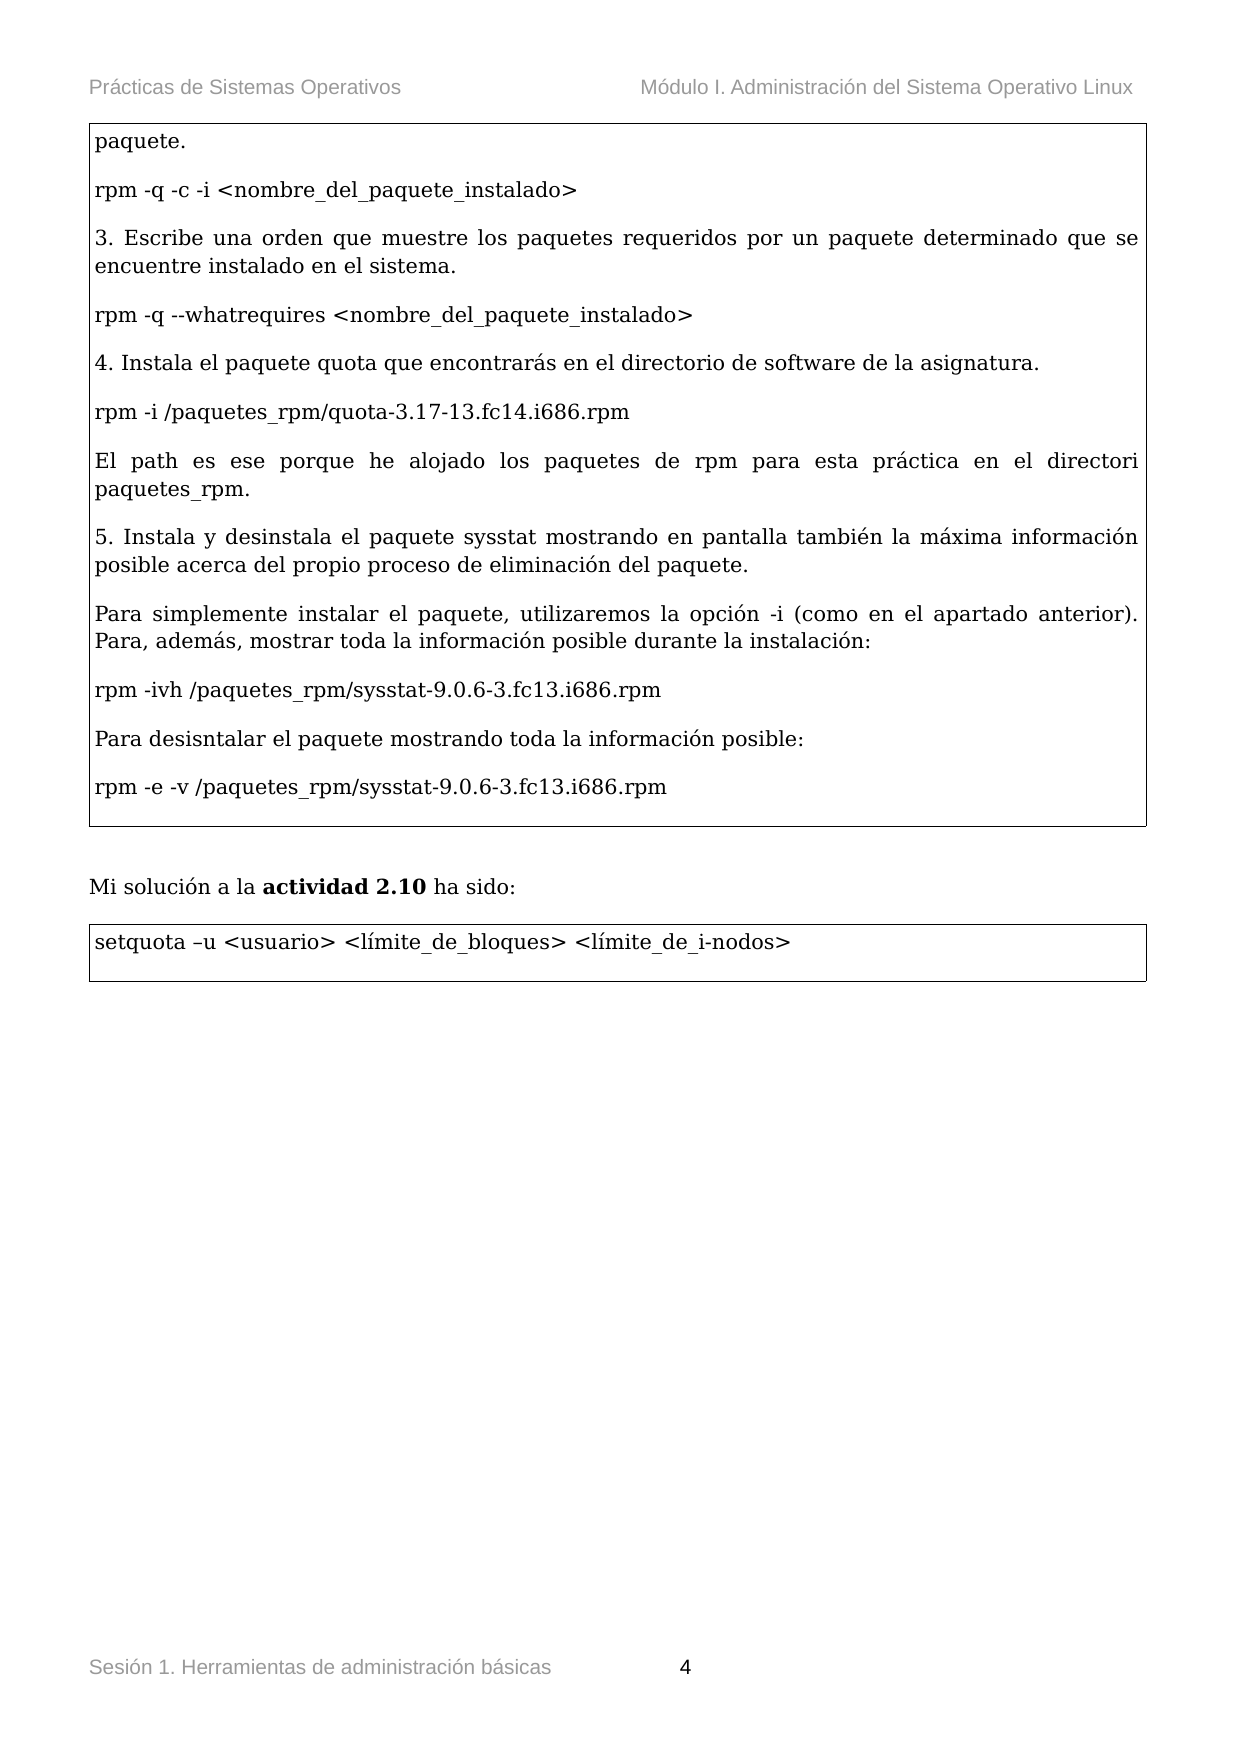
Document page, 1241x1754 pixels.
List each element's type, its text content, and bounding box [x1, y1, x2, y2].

table_header paquete. rpm -q -c -i <nombre_del_paquete_instalado> 3. Escribe una orden que muestre los paquetes requeridos por un paquete determinado que se encuentre instalado en el sistema. rpm -q --whatrequires <nombre_del_paquete_instalado> 4. Instala el paquete quota que encontrarás en el directorio de software de la asignatura. rpm -i /paquetes_rpm/quota-3.17-13.fc14.i686.rpm El path es ese porque he alojado los paquetes de rpm para esta práctica en el directori paquetes_rpm. 5. Instala y desinstala el paquete sysstat mostrando en pantalla también la máxima información posible acerca del propio proceso de eliminación del paquete. Para simplemente instalar el paquete, utilizaremos la opción -i (como en el apartado anterior). Para, además, mostrar toda la información posible durante la instalación: rpm -ivh /paquetes_rpm/sysstat-9.0.6-3.fc13.i686.rpm Para desisntalar el paquete mostrando toda la información posible: rpm -e -v /paquetes_rpm/sysstat-9.0.6-3.fc13.i686.rpm [90, 124, 1146, 826]
text Mi solución a la actividad 2.10 ha sido: [89, 875, 1146, 899]
table_header setquota –u <usuario> <límite_de_bloques> <límite_de_i-nodos> [90, 925, 1146, 981]
